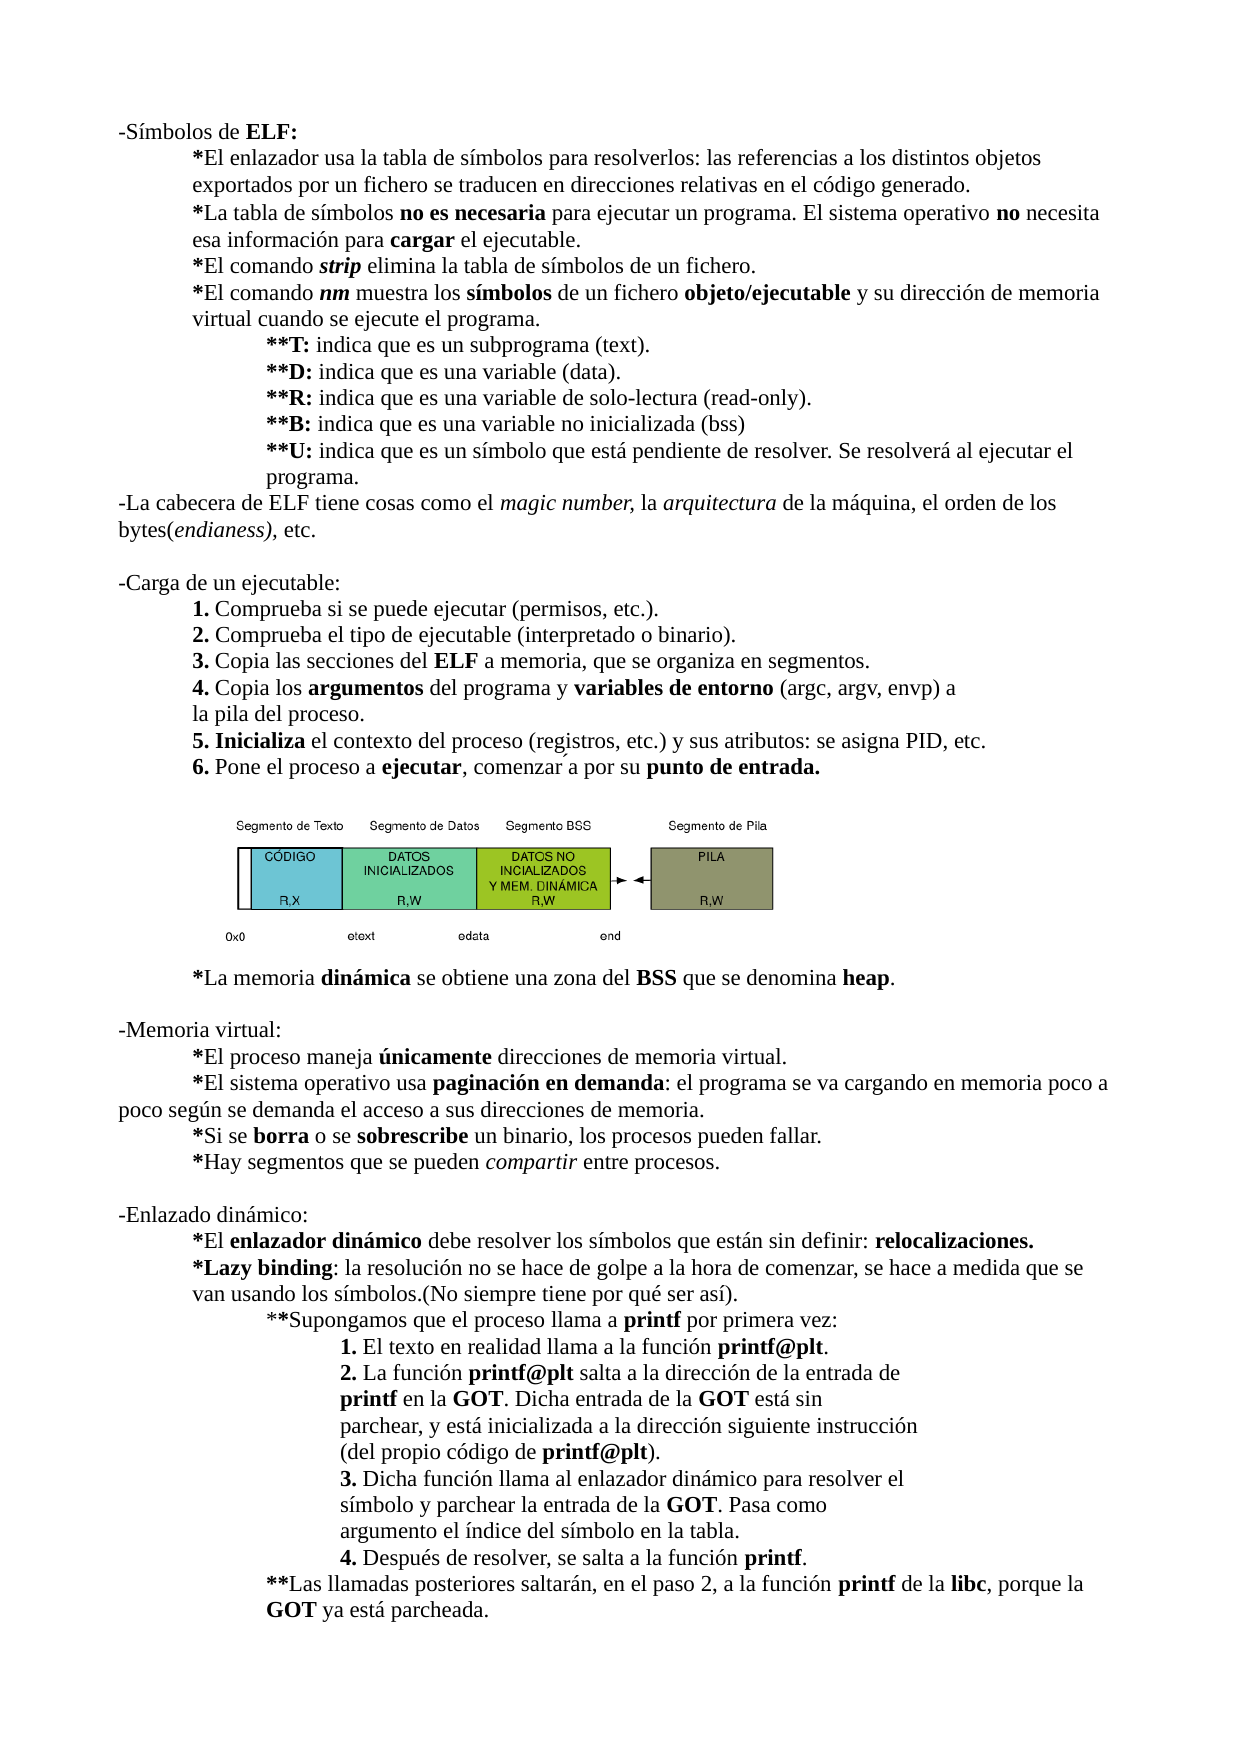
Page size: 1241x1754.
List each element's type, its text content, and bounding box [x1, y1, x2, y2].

text 4. Copia los argumentos del programa y variables de entorno (argc, argv, envp) a [118, 674, 1122, 700]
text 1. Comprueba si se puede ejecutar (permisos, etc.). [118, 595, 1122, 621]
text 5. Inicializa el contexto del proceso (registros, etc.) y sus atributos: se asigna PID, etc. [118, 727, 1122, 753]
text printf en la GOT. Dicha entrada de la GOT está sin [118, 1386, 1122, 1412]
text **B: indica que es una variable no inicializada (bss) [118, 410, 1122, 437]
text *Si se borra o se sobrescribe un binario, los procesos pueden fallar. [118, 1122, 1122, 1148]
text (del propio código de printf@plt). [118, 1438, 1122, 1464]
text **Las llamadas posteriores saltarán, en el paso 2, a la función printf de la libc, porque la GOT ya está parcheada. [118, 1570, 1122, 1623]
text *Hay segmentos que se pueden compartir entre procesos. [118, 1148, 1122, 1175]
text 2. La función printf@plt salta a la dirección de la entrada de [118, 1359, 1122, 1386]
text 3. Copia las secciones del ELF a memoria, que se organiza en segmentos. [118, 648, 1122, 674]
text *Lazy binding: la resolución no se hace de golpe a la hora de comenzar, se hace a medida que se van usando los símbolos.(No siempre tiene por qué ser así). [118, 1254, 1122, 1306]
text *El comando strip elimina la tabla de símbolos de un fichero. [118, 252, 1122, 279]
picture [205, 797, 797, 947]
text 2. Comprueba el tipo de ejecutable (interpretado o binario). [118, 621, 1122, 648]
text *El enlazador dinámico debe resolver los símbolos que están sin definir: relocalizaciones. [118, 1227, 1122, 1254]
text *La tabla de símbolos no es necesaria para ejecutar un programa. El sistema operativo no necesita esa información para cargar el ejecutable. [118, 197, 1122, 252]
text 1. El texto en realidad llama a la función printf@plt. [118, 1333, 1122, 1359]
text *El enlazador usa la tabla de símbolos para resolverlos: las referencias a los distintos objetos exportados por un fichero se traducen en direcciones relativas en el código generado. [118, 144, 1122, 197]
text *La memoria dinámica se obtiene una zona del BSS que se denomina heap. [118, 964, 1122, 990]
text **T: indica que es un subprograma (text). [118, 331, 1122, 358]
text 4. Después de resolver, se salta a la función printf. [118, 1544, 1122, 1570]
text -Memoria virtual: [118, 1017, 1122, 1043]
text **R: indica que es una variable de solo-lectura (read-only). [118, 384, 1122, 410]
text -Enlazado dinámico: [118, 1201, 1122, 1227]
text parchear, y está inicializada a la dirección siguiente instrucción [118, 1412, 1122, 1438]
text -Símbolos de ELF: [118, 118, 1122, 144]
text *El comando nm muestra los símbolos de un fichero objeto/ejecutable y su dirección de memoria virtual cuando se ejecute el programa. [118, 279, 1122, 331]
text 6. Pone el proceso a ejecutar, comenzar ́a por su punto de entrada. [118, 753, 1122, 779]
text -Carga de un ejecutable: [118, 568, 1122, 595]
text *El sistema operativo usa paginación en demanda: el programa se va cargando en memoria poco a poco según se demanda el acceso a sus direcciones de memoria. [118, 1069, 1122, 1122]
text **D: indica que es una variable (data). [118, 358, 1122, 384]
text **Supongamos que el proceso llama a printf por primera vez: [118, 1306, 1122, 1333]
text argumento el índice del símbolo en la tabla. [118, 1517, 1122, 1544]
text **U: indica que es un símbolo que está pendiente de resolver. Se resolverá al ejecutar el programa. [118, 437, 1122, 489]
text 3. Dicha función llama al enlazador dinámico para resolver el [118, 1464, 1122, 1491]
text -La cabecera de ELF tiene cosas como el magic number, la arquitectura de la máquina, el orden de los bytes(endianess), etc. [118, 489, 1122, 542]
text símbolo y parchear la entrada de la GOT. Pasa como [118, 1491, 1122, 1517]
text *El proceso maneja únicamente direcciones de memoria virtual. [118, 1043, 1122, 1069]
text la pila del proceso. [118, 700, 1122, 727]
